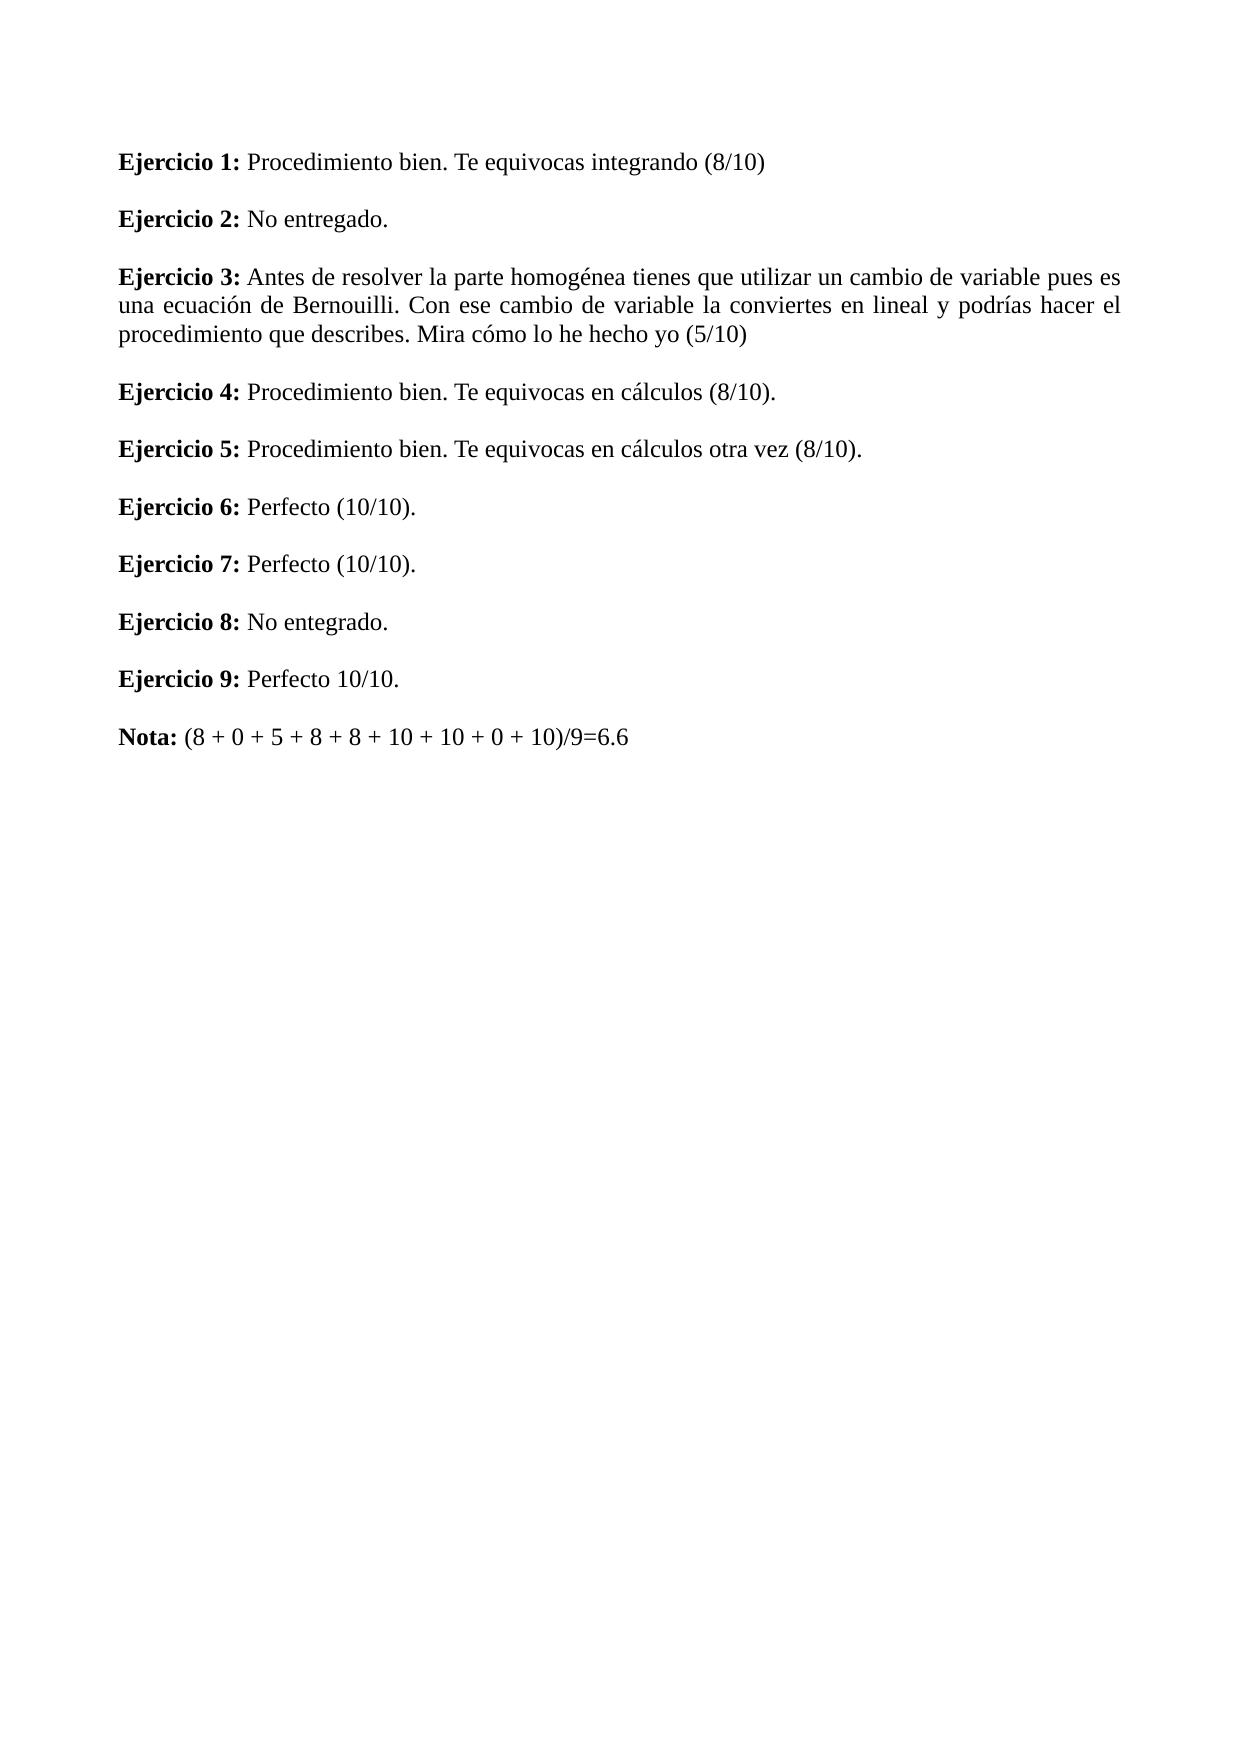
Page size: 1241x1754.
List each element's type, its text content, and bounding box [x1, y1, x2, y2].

text Ejercicio 2: No entregado. [118, 204, 1122, 233]
text Ejercicio 6: Perfecto (10/10). [118, 492, 1122, 521]
text Ejercicio 8: No entegrado. [118, 607, 1122, 636]
text Ejercicio 5: Procedimiento bien. Te equivocas en cálculos otra vez (8/10). [118, 434, 1122, 463]
text Ejercicio 7: Perfecto (10/10). [118, 549, 1122, 578]
text Ejercicio 4: Procedimiento bien. Te equivocas en cálculos (8/10). [118, 377, 1122, 406]
text Ejercicio 3: Antes de resolver la parte homogénea tienes que utilizar un cambio de variable pues es una ecuación de Bernouilli. Con ese cambio de variable la conviertes en lineal y podrías hacer el procedimiento que describes. Mira cómo lo he hecho yo (5/10) [118, 262, 1122, 348]
text Ejercicio 1: Procedimiento bien. Te equivocas integrando (8/10) [118, 147, 1122, 176]
text Nota: (8 + 0 + 5 + 8 + 8 + 10 + 10 + 0 + 10)/9=6.6 [118, 722, 1122, 751]
text Ejercicio 9: Perfecto 10/10. [118, 664, 1122, 693]
